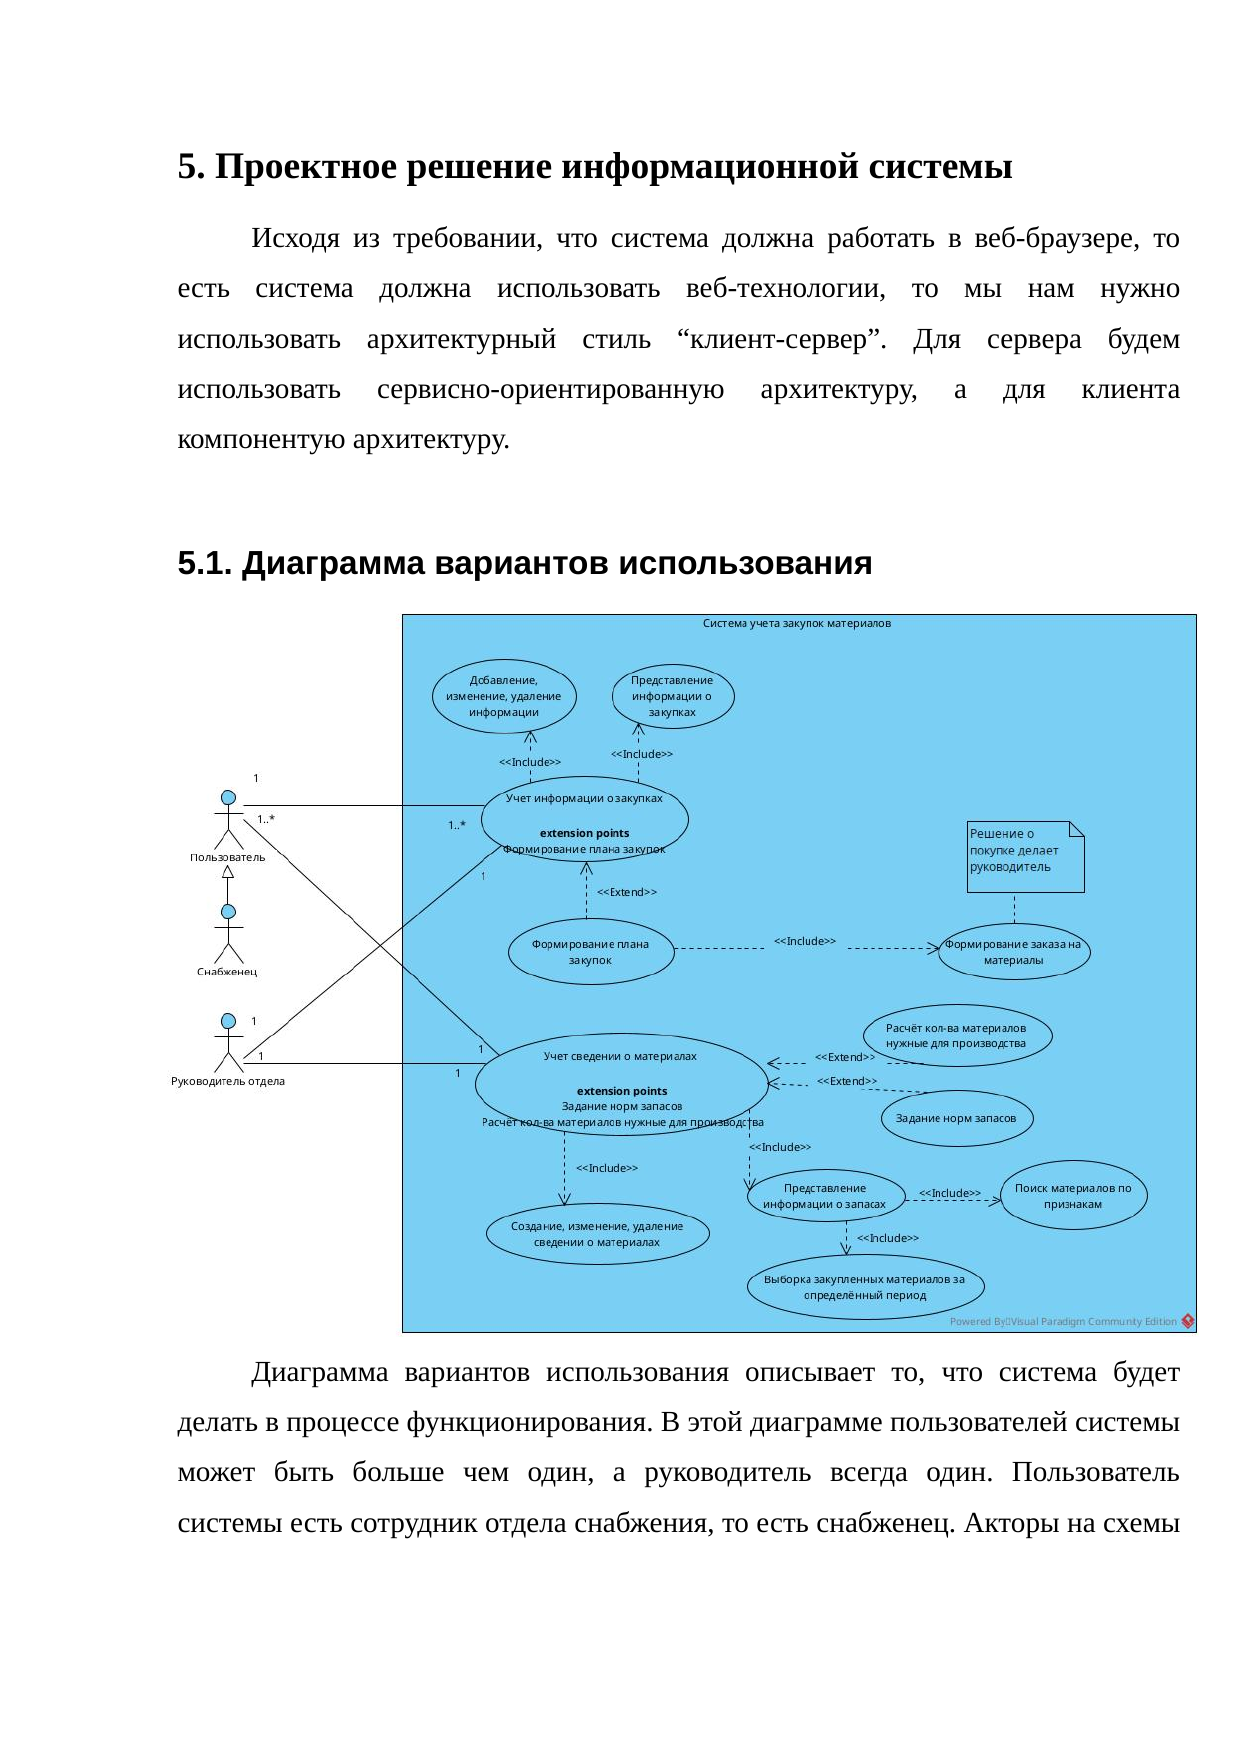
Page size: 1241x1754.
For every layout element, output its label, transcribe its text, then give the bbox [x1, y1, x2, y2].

text Исходя из требовании, что система должна работать в веб-браузере, то есть система должна использовать веб-технологии, то мы нам нужно использовать архитектурный стиль “клиент-сервер”. Для сервера будем использовать сервисно-ориентированную архитектуру, а для клиента компонентую архитектуру. [177, 220, 1181, 455]
picture [159, 613, 1199, 1337]
subtitle 5. Проектное решение информационной системы [177, 143, 1181, 186]
subtitle 5.1. Диаграмма вариантов использования [177, 543, 1181, 581]
text Диаграмма вариантов использования описывает то, что система будет делать в процессе функционирования. В этой диаграмме пользователей системы может быть больше чем один, а руководитель всегда один. Пользователь системы есть сотрудник отдела снабжения, то есть снабженец. Акторы на схемы [177, 1337, 1181, 1538]
